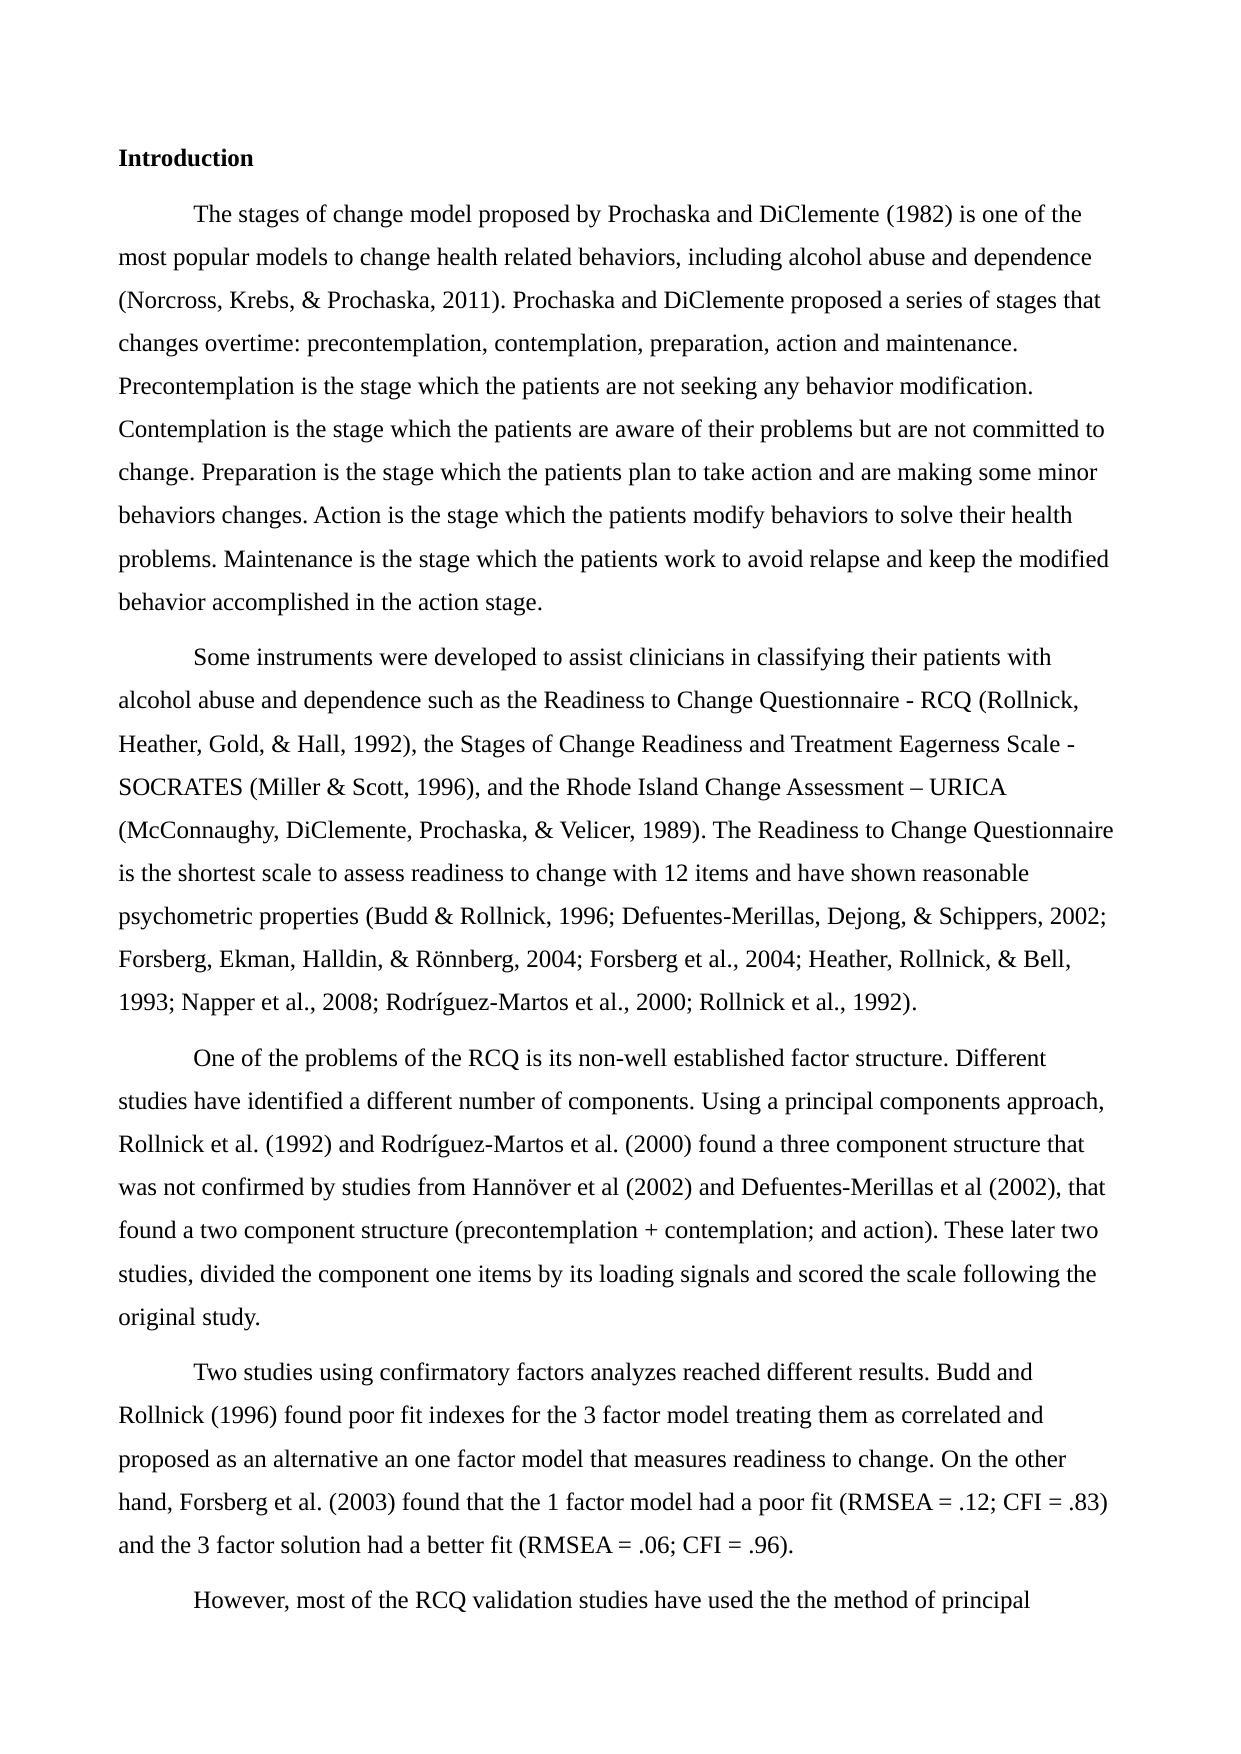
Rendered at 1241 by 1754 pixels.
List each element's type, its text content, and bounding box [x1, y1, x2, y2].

text The stages of change model proposed by Prochaska and DiClemente (1982) is one of the most popular models to change health related behaviors, including alcohol abuse and dependence (Norcross, Krebs, & Prochaska, 2011). Prochaska and DiClemente proposed a series of stages that changes overtime: precontemplation, contemplation, preparation, action and maintenance. Precontemplation is the stage which the patients are not seeking any behavior modification. Contemplation is the stage which the patients are aware of their problems but are not committed to change. Preparation is the stage which the patients plan to take action and are making some minor behaviors changes. Action is the stage which the patients modify behaviors to solve their health problems. Maintenance is the stage which the patients work to avoid relapse and keep the modified behavior accomplished in the action stage. [118, 199, 1122, 616]
text Two studies using confirmatory factors analyzes reached different results. Budd and Rollnick (1996) found poor fit indexes for the 3 factor model treating them as correlated and proposed as an alternative an one factor model that measures readiness to change. On the other hand, Forsberg et al. (2003) found that the 1 factor model had a poor fit (RMSEA = .12; CFI = .83) and the 3 factor solution had a better fit (RMSEA = .06; CFI = .96). [118, 1357, 1122, 1559]
text One of the problems of the RCQ is its non-well established factor structure. Different studies have identified a different number of components. Using a principal components approach, Rollnick et al. (1992) and Rodríguez-Martos et al. (2000) found a three component structure that was not confirmed by studies from Hannöver et al (2002) and Defuentes-Merillas et al (2002), that found a two component structure (precontemplation + contemplation; and action). These later two studies, divided the component one items by its loading signals and scored the scale following the original study. [118, 1043, 1122, 1331]
text However, most of the RCQ validation studies have used the the method of principal [118, 1586, 1122, 1614]
text Some instruments were developed to assist clinicians in classifying their patients with alcohol abuse and dependence such as the Readiness to Change Questionnaire - RCQ (Rollnick, Heather, Gold, & Hall, 1992), the Stages of Change Readiness and Treatment Eagerness Scale - SOCRATES (Miller & Scott, 1996), and the Rhode Island Change Assessment – URICA (McConnaughy, DiClemente, Prochaska, & Velicer, 1989). The Readiness to Change Questionnaire is the shortest scale to assess readiness to change with 12 items and have shown reasonable psychometric properties (Budd & Rollnick, 1996; Defuentes-Merillas, Dejong, & Schippers, 2002; Forsberg, Ekman, Halldin, & Rönnberg, 2004; Forsberg et al., 2004; Heather, Rollnick, & Bell, 1993; Napper et al., 2008; Rodríguez-Martos et al., 2000; Rollnick et al., 1992). [118, 642, 1122, 1016]
subtitle Introduction [118, 143, 1122, 172]
